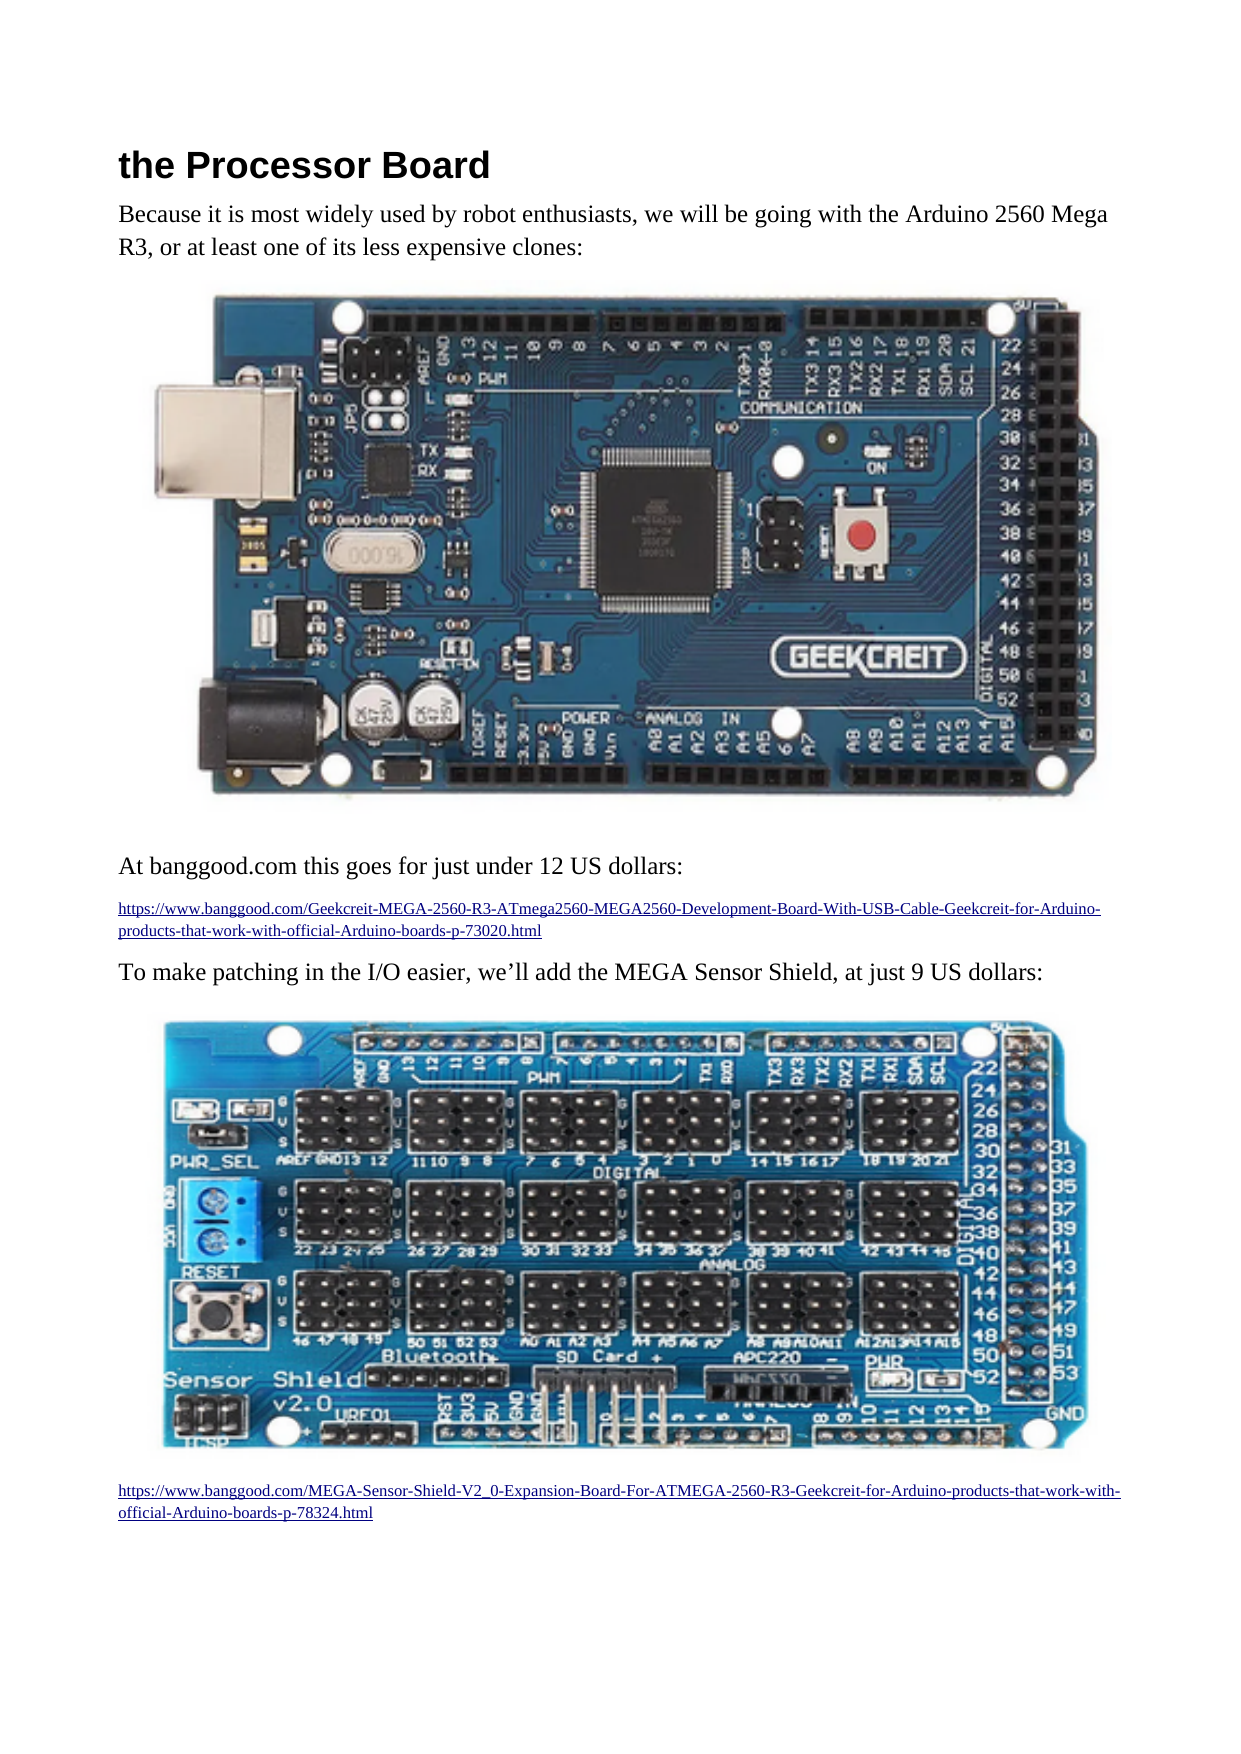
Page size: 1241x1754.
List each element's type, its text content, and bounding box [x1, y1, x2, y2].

text At banggood.com this goes for just under 12 US dollars: [118, 851, 1122, 880]
text https://www.banggood.com/MEGA-Sensor-Shield-V2_0-Expansion-Board-For-ATMEGA-2560-R3-Geekcreit-for-Arduino-products-that-work-with-official-Arduino-boards-p-78324.html [118, 1481, 1122, 1522]
text Because it is most widely used by robot enthusiasts, we will be going with the Arduino 2560 Mega R3, or at least one of its less expensive clones: [118, 199, 1122, 261]
picture [128, 280, 1113, 814]
picture [134, 1005, 1106, 1466]
text https://www.banggood.com/Geekcreit-MEGA-2560-R3-ATmega2560-MEGA2560-Development-Board-With-USB-Cable-Geekcreit-for-Arduino-products-that-work-with-official-Arduino-boards-p-73020.html [118, 899, 1122, 940]
subtitle the Processor Board [118, 143, 1122, 187]
text To make patching in the I/O easier, we’ll add the MEGA Sensor Shield, at just 9 US dollars: [118, 957, 1122, 986]
